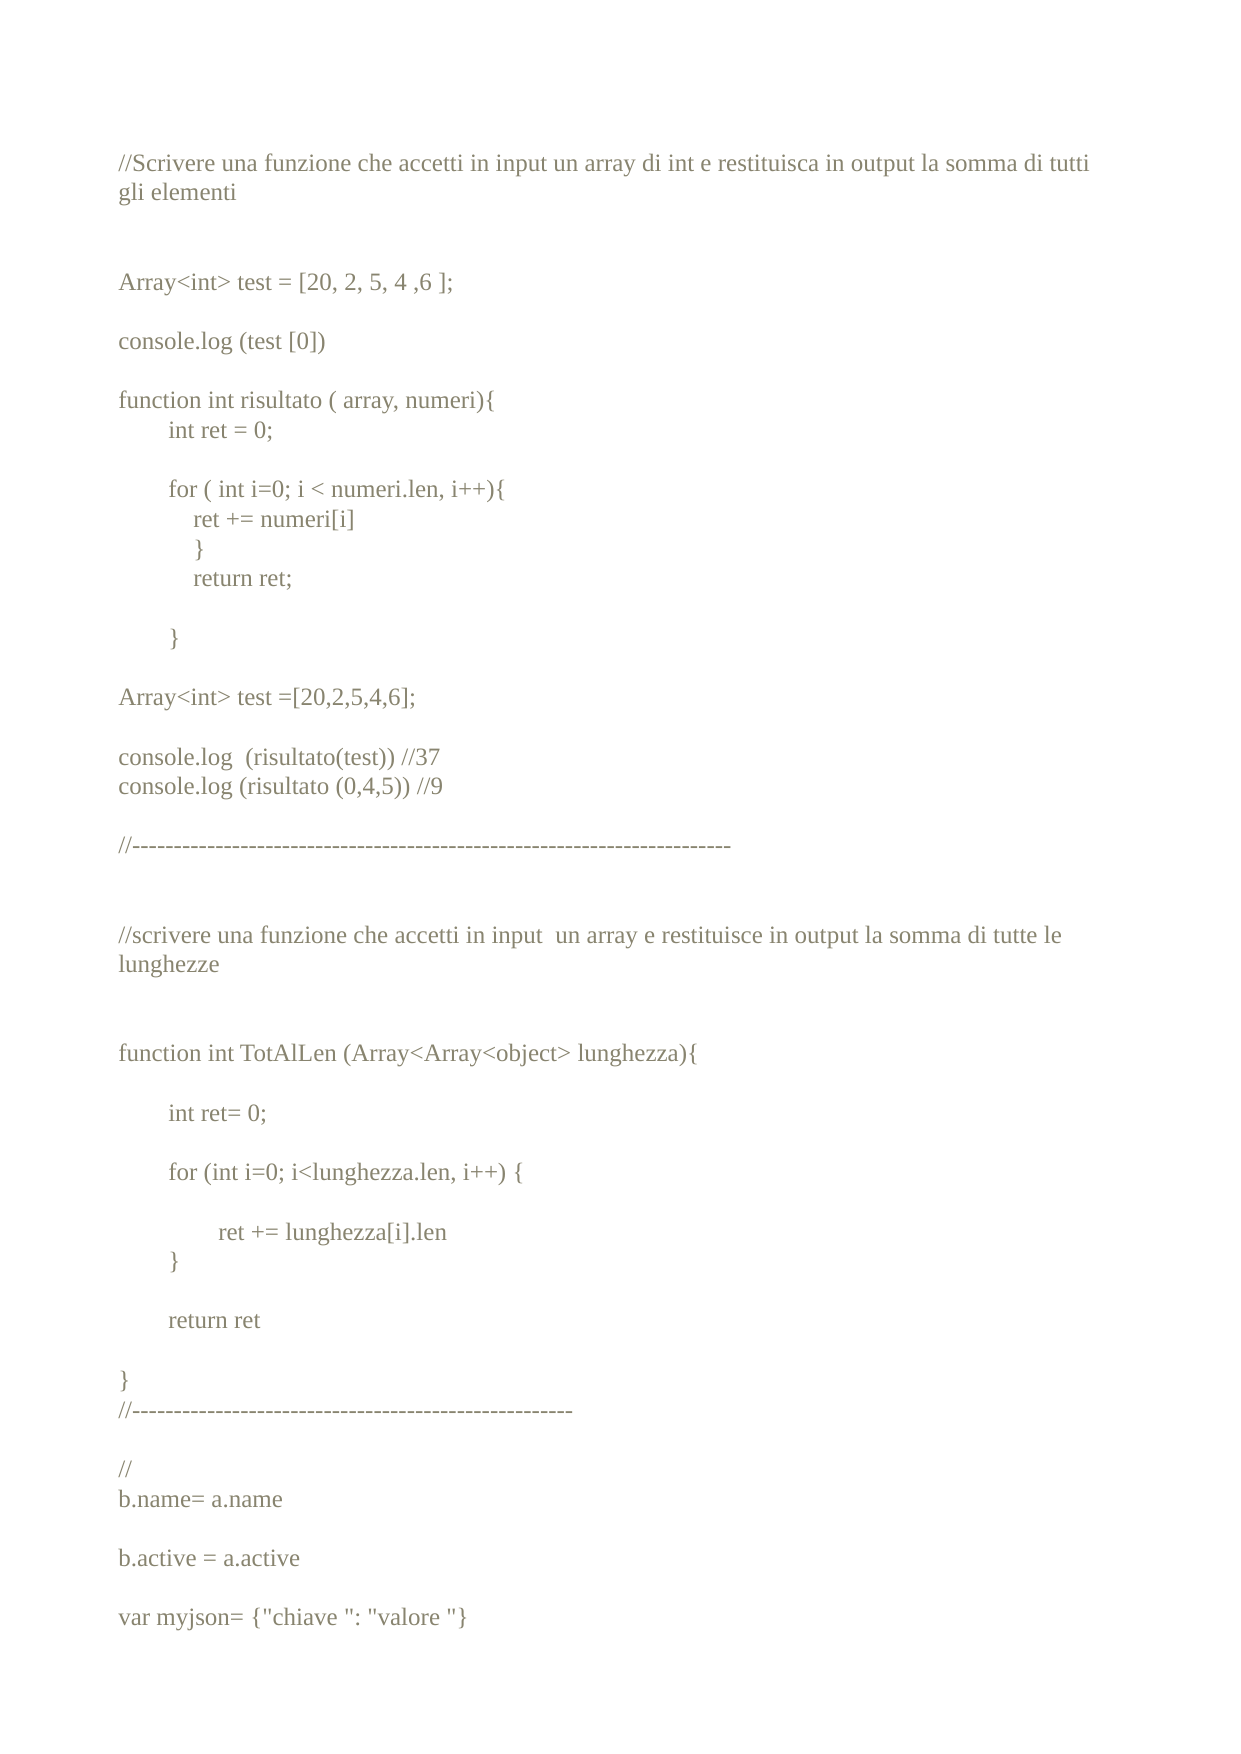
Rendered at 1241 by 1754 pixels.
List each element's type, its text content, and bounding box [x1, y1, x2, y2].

text return ret; [118, 562, 1122, 592]
text function int risultato ( array, numeri){ [118, 384, 1122, 414]
text console.log (risultato (0,4,5)) //9 [118, 770, 1122, 800]
text function int TotAlLen (Array<Array<object> lunghezza){ [118, 1037, 1122, 1067]
text //Scrivere una funzione che accetti in input un array di int e restituisca in output la somma di tutti gli elementi [118, 147, 1122, 206]
text } [118, 1364, 1122, 1394]
text Array<int> test = [20, 2, 5, 4 ,6 ]; [118, 266, 1122, 295]
text int ret = 0; [118, 414, 1122, 444]
text ret += lunghezza[i].len [118, 1216, 1122, 1245]
text for ( int i=0; i < numeri.len, i++){ [118, 473, 1122, 503]
text } [118, 622, 1122, 652]
text b.name= a.name [118, 1483, 1122, 1512]
text //------------------------------------------------------------------------ [118, 830, 1122, 859]
text //----------------------------------------------------- [118, 1394, 1122, 1423]
text var myjson= {"chiave ": "valore "} [118, 1602, 1122, 1631]
text Array<int> test =[20,2,5,4,6]; [118, 681, 1122, 711]
text b.active = a.active [118, 1542, 1122, 1572]
text for (int i=0; i<lunghezza.len, i++) { [118, 1156, 1122, 1186]
text return ret [118, 1305, 1122, 1334]
text // [118, 1453, 1122, 1483]
text console.log (risultato(test)) //37 [118, 741, 1122, 770]
text console.log (test [0]) [118, 325, 1122, 355]
text } [118, 533, 1122, 562]
text //scrivere una funzione che accetti in input un array e restituisce in output la somma di tutte le lunghezze [118, 919, 1122, 978]
text int ret= 0; [118, 1097, 1122, 1127]
text } [118, 1245, 1122, 1275]
text ret += numeri[i] [118, 503, 1122, 533]
